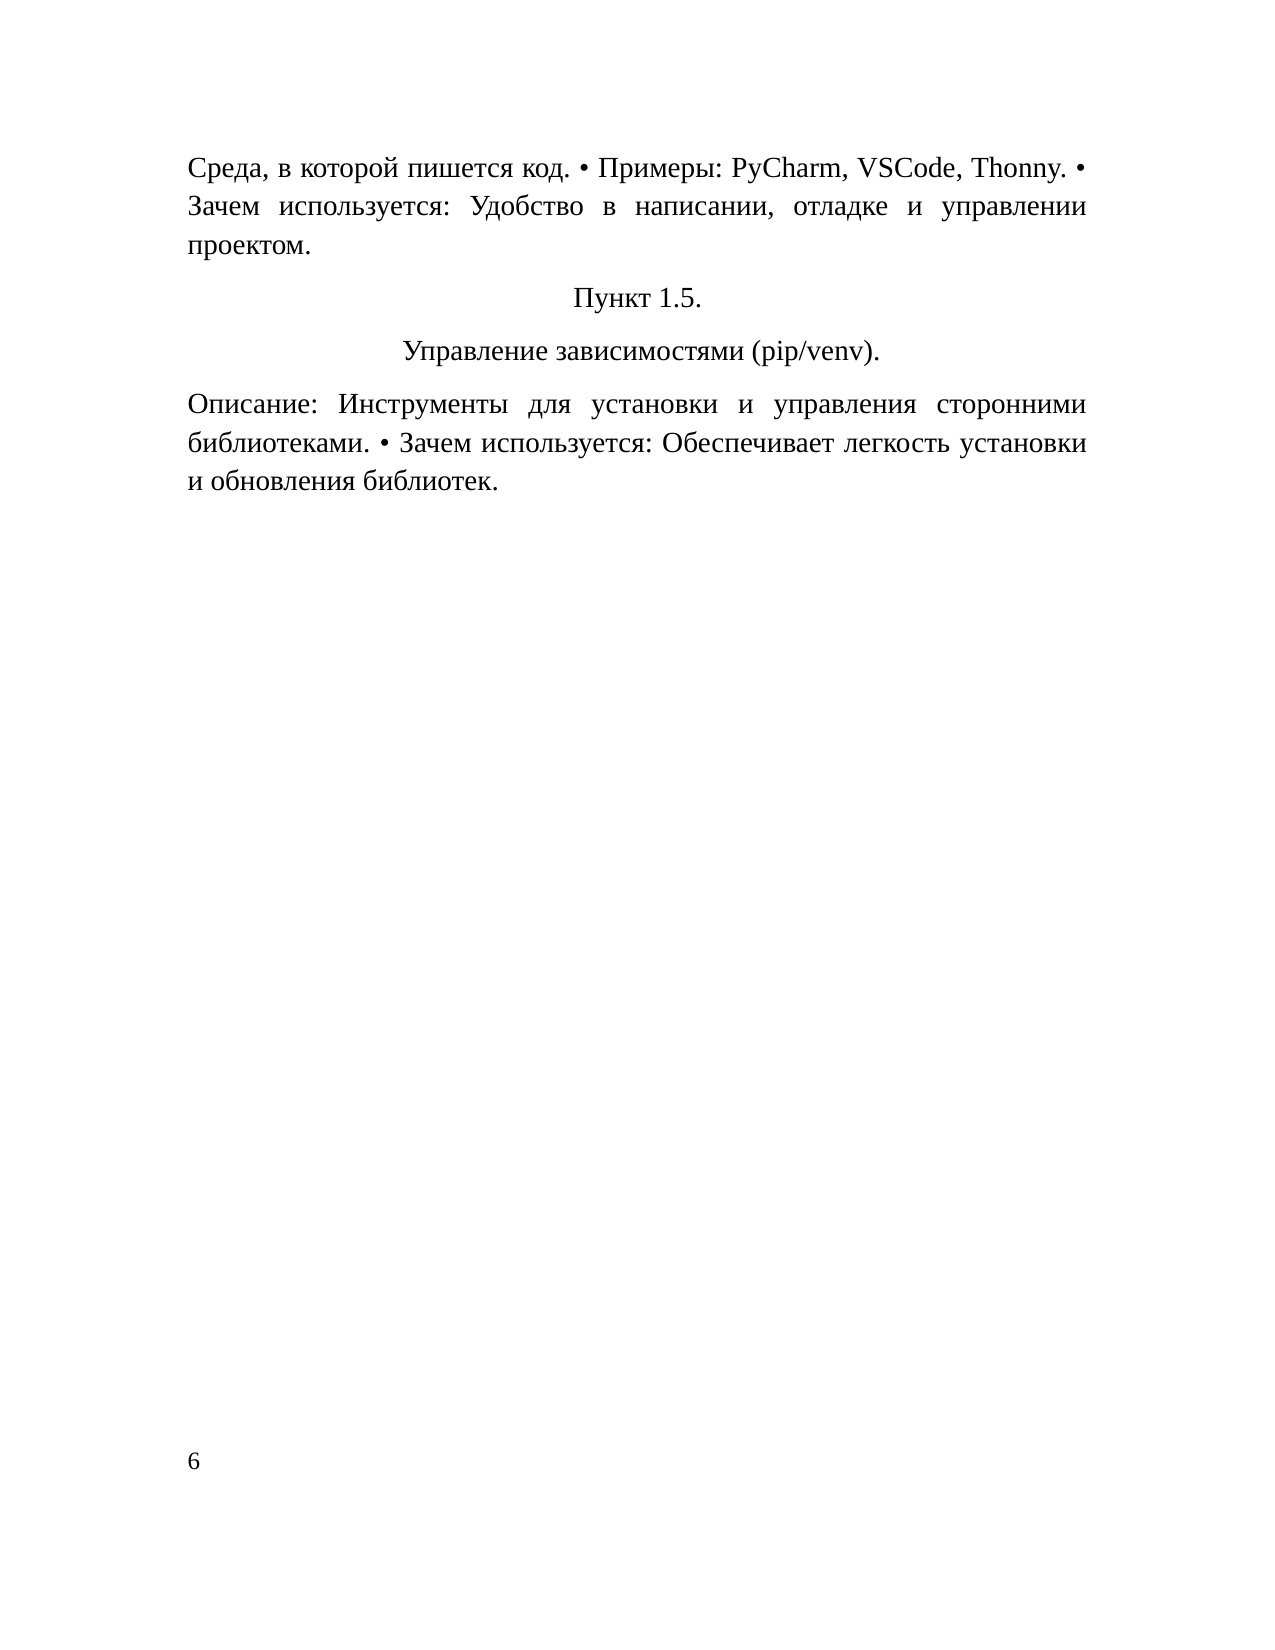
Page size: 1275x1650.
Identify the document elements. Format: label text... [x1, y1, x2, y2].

text Среда, в которой пишется код. • Примеры: PyCharm, VSCode, Thonny. • Зачем используется: Удобство в написании, отладке и управлении проектом. [187, 150, 1087, 261]
text Описание: Инструменты для установки и управления сторонними библиотеками. • Зачем используется: Обеспечивает легкость установки и обновления библиотек. [187, 386, 1087, 497]
text Управление зависимостями (pip/venv). [187, 333, 1087, 367]
text Пункт 1.5. [187, 280, 1087, 314]
